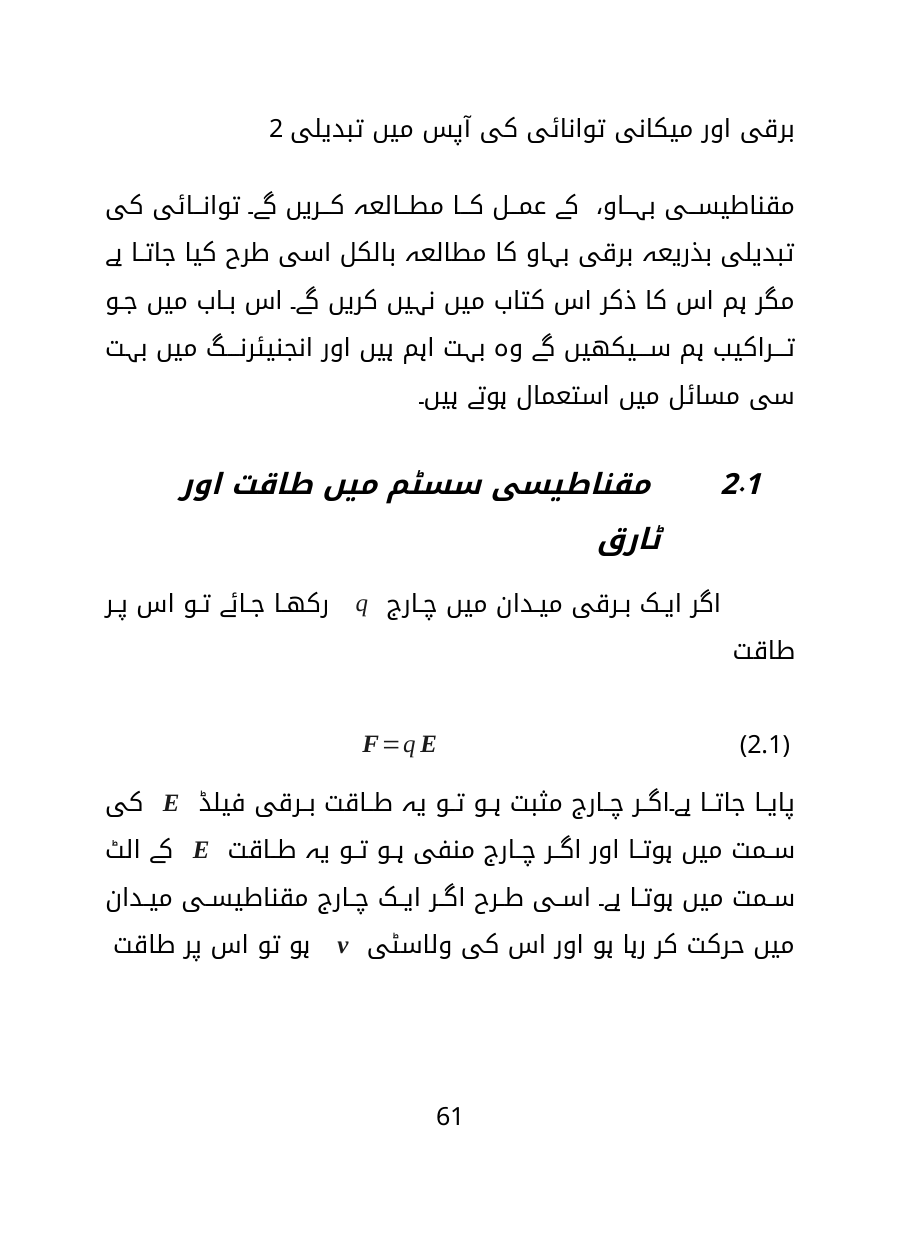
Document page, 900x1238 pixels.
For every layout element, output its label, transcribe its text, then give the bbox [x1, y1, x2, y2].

text پایا جاتا ہے۔اگر چارج مثبت ہو تو یہ طاقت برقی فیلڈکی سمت میں ہوتا اور اگر چارج منفی ہو تو یہ طاقتکے الٹ سمت میں ہوتا ہے۔ اسی طرح اگر ایک چارج مقناطیسی میدان میں حرکت کر رہا ہو اور اس کی ولاسٹی ہو تو اس پر طاقت [105, 779, 795, 969]
text مقناطیسی بہاو، کے عمل کا مطالعہ کریں گے۔ توانائی کی تبدیلی بذریعہ برقی بہاو کا مطالعہ بالکل اسی طرح کیا جاتا ہے مگر ہم اس کا ذکر اس کتاب میں نہیں کریں گے۔ اس باب میں جو تراکیب ہم سیکھیں گے وہ بہت اہم ہیں اور انجنیئرنگ میں بہت سی مسائل میں استعمال ہوتے ہیں۔ [105, 182, 795, 419]
text اگر ایک برقی میدان میں چارج رکھا جائے تو اس پر طاقت [105, 580, 795, 675]
subtitle مقناطیسی سسٹم میں طاقت اور ٹارق [105, 457, 720, 567]
table_header (2.1) [699, 721, 795, 779]
table_header [105, 721, 699, 779]
